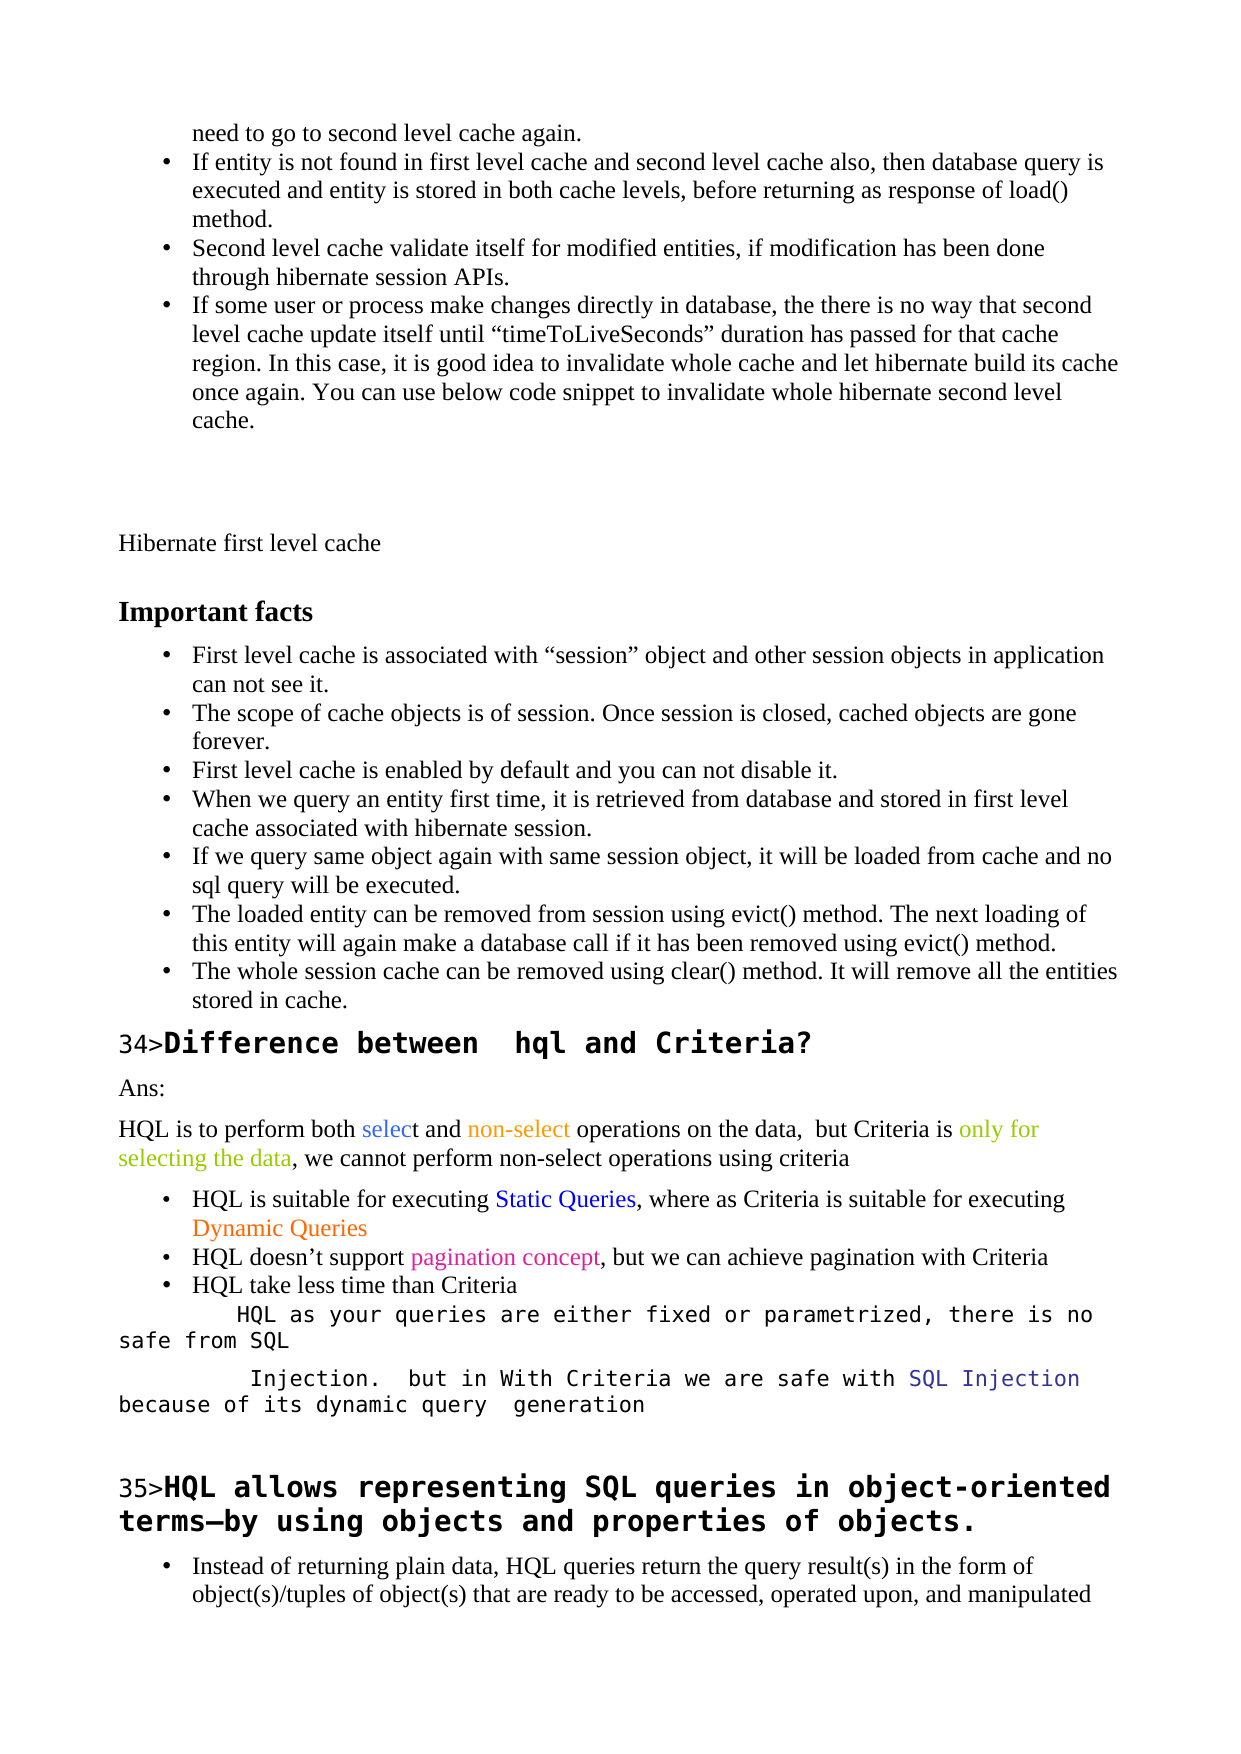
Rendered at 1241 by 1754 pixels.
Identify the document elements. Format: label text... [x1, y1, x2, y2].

list need to go to second level cache again. [162, 118, 1122, 147]
list HQL doesn’t support pagination concept, but we can achieve pagination with Criteria [162, 1242, 1122, 1270]
list First level cache is enabled by default and you can not disable it. [162, 755, 1122, 784]
list HQL take less time than Criteria [162, 1270, 1122, 1299]
text HQL as your queries are either fixed or parametrized, there is no safe from SQL [118, 1299, 1122, 1354]
list If we query same object again with same session object, it will be loaded from cache and no sql query will be executed. [162, 841, 1122, 899]
list Second level cache validate itself for modified entities, if modification has been done through hibernate session APIs. [162, 233, 1122, 291]
list When we query an entity first time, it is retrieved from database and stored in first level cache associated with hibernate session. [162, 784, 1122, 841]
text 34>Difference between hql and Criteria? [118, 1026, 1122, 1060]
list The whole session cache can be removed using clear() method. It will remove all the entities stored in cache. [162, 956, 1122, 1014]
list If entity is not found in first level cache and second level cache also, then database query is executed and entity is stored in both cache levels, before returning as response of load() method. [162, 147, 1122, 233]
text 35>HQL allows representing SQL queries in object-oriented terms—by using objects and properties of objects. [118, 1470, 1122, 1538]
list The loaded entity can be removed from session using evict() method. The next loading of this entity will again make a database call if it has been removed using evict() method. [162, 899, 1122, 956]
list Instead of returning plain data, HQL queries return the query result(s) in the form of object(s)/tuples of object(s) that are ready to be accessed, operated upon, and manipulated [162, 1551, 1122, 1608]
text Ans: [118, 1073, 1122, 1102]
text Hibernate first level cache [118, 528, 1122, 557]
list First level cache is associated with “session” object and other session objects in application can not see it. [162, 640, 1122, 698]
text Injection. but in With Criteria we are safe with SQL Injection because of its dynamic query generation [118, 1366, 1122, 1417]
list The scope of cache objects is of session. Once session is closed, cached objects are gone forever. [162, 698, 1122, 755]
list If some user or process make changes directly in database, the there is no way that second level cache update itself until “timeToLiveSeconds” duration has passed for that cache region. In this case, it is good idea to invalidate whole cache and let hibernate build its cache once again. You can use below code snippet to invalidate whole hibernate second level cache. [162, 291, 1122, 434]
text Important facts [118, 594, 1122, 628]
text HQL is to perform both select and non-select operations on the data, but Criteria is only for selecting the data, we cannot perform non-select operations using criteria [118, 1114, 1122, 1172]
list HQL is suitable for executing Static Queries, where as Criteria is suitable for executing Dynamic Queries [162, 1184, 1122, 1242]
